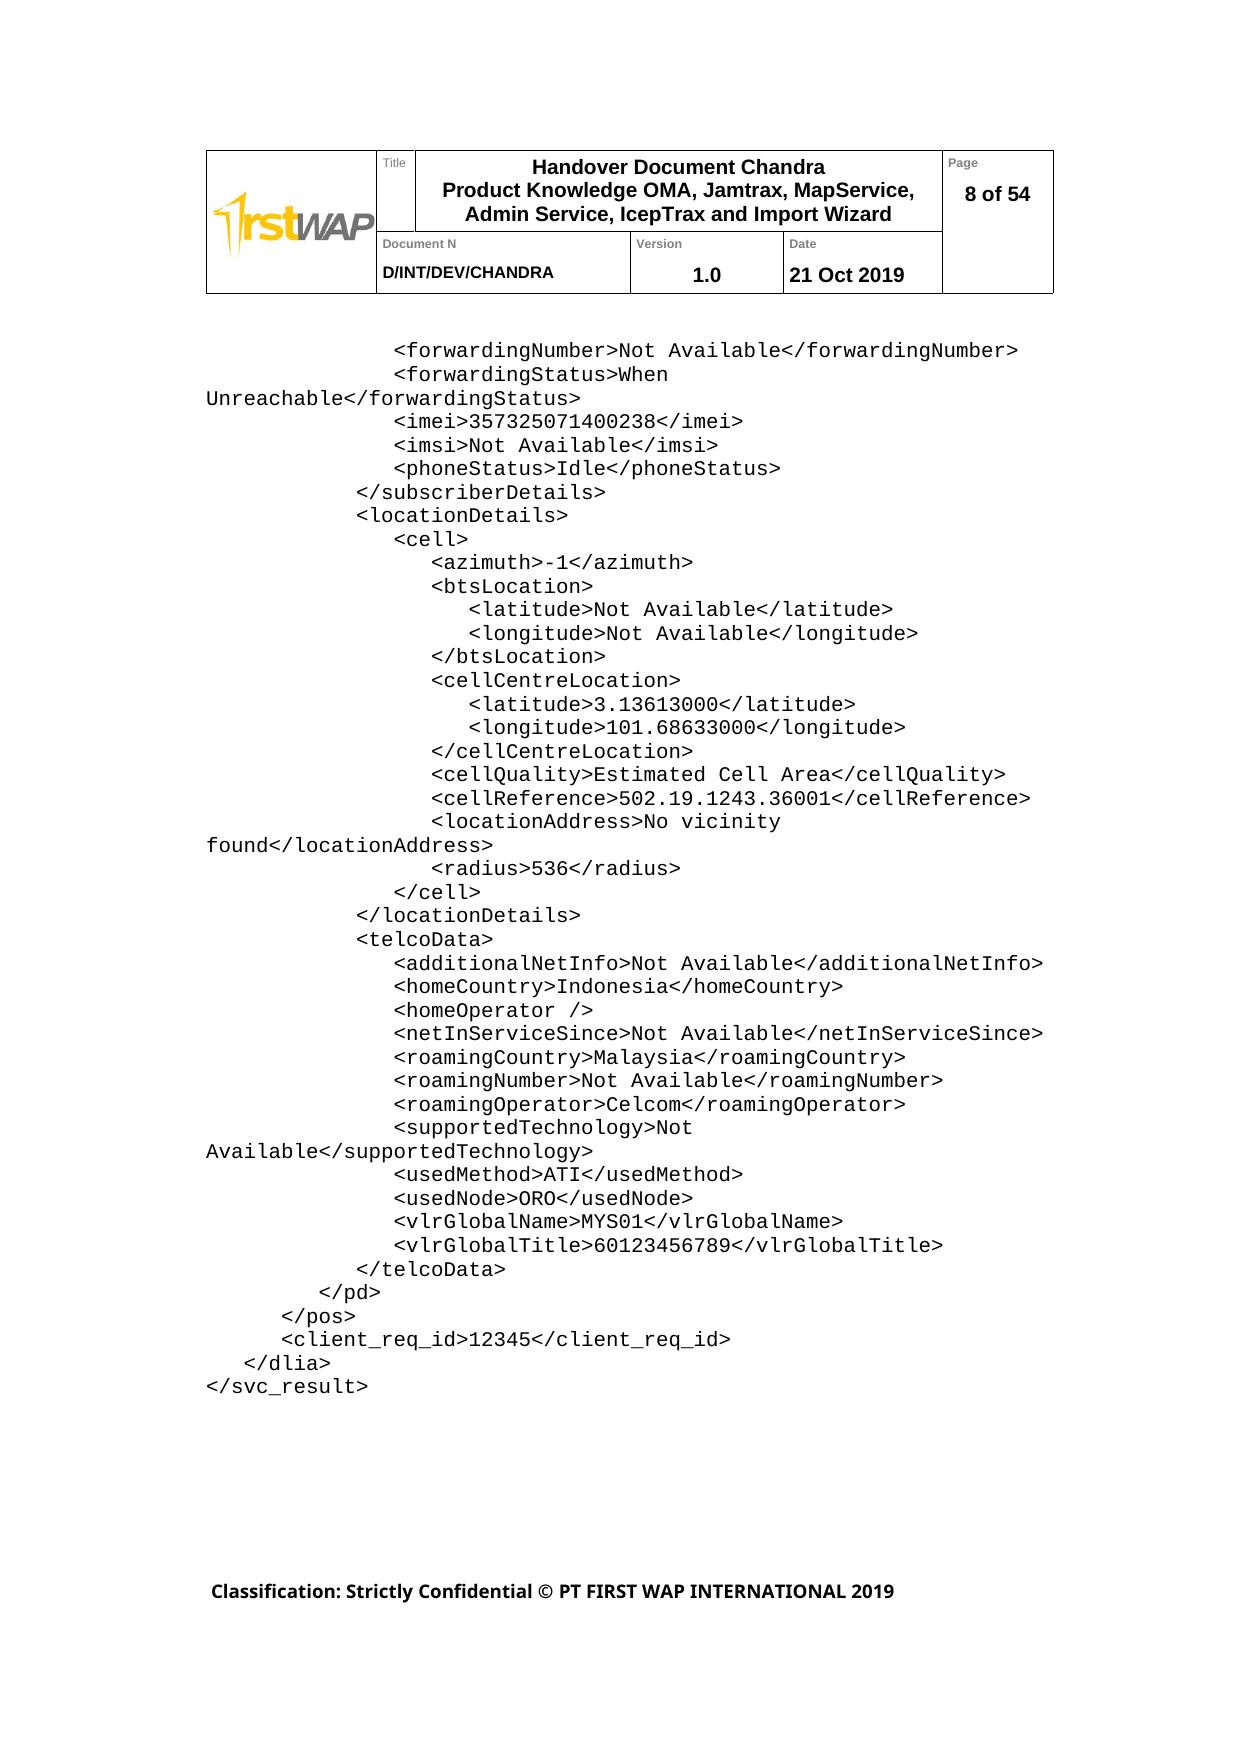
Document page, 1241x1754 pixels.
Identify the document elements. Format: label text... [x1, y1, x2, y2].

text <phoneStatus>Idle</phoneStatus> [206, 458, 1053, 482]
text </cell> [206, 882, 1053, 906]
text <latitude>3.13613000</latitude> [206, 694, 1053, 717]
picture [211, 191, 375, 259]
text <imei>357325071400238</imei> [206, 411, 1053, 435]
text </subscriberDetails> [206, 482, 1053, 505]
text <supportedTechnology>Not Available</supportedTechnology> [206, 1117, 1053, 1164]
text <btsLocation> [206, 576, 1053, 599]
text <longitude>Not Available</longitude> [206, 623, 1053, 647]
text </locationDetails> [206, 906, 1053, 929]
text <imsi>Not Available</imsi> [206, 435, 1053, 458]
text </btsLocation> [206, 647, 1053, 670]
text <netInServiceSince>Not Available</netInServiceSince> [206, 1023, 1053, 1047]
text <usedMethod>ATI</usedMethod> [206, 1164, 1053, 1188]
text <roamingNumber>Not Available</roamingNumber> [206, 1070, 1053, 1094]
text <radius>536</radius> [206, 858, 1053, 882]
text <homeCountry>Indonesia</homeCountry> [206, 976, 1053, 1000]
text <forwardingNumber>Not Available</forwardingNumber> [206, 341, 1053, 364]
text <latitude>Not Available</latitude> [206, 599, 1053, 623]
text <azimuth>-1</azimuth> [206, 552, 1053, 576]
text <vlrGlobalName>MYS01</vlrGlobalName> [206, 1212, 1053, 1235]
text <additionalNetInfo>Not Available</additionalNetInfo> [206, 953, 1053, 976]
text </pos> [206, 1306, 1053, 1329]
text <telcoData> [206, 929, 1053, 953]
text </cellCentreLocation> [206, 741, 1053, 764]
text </pd> [206, 1282, 1053, 1306]
text <forwardingStatus>When Unreachable</forwardingStatus> [206, 364, 1053, 411]
text </dlia> [206, 1353, 1053, 1376]
text <usedNode>ORO</usedNode> [206, 1188, 1053, 1212]
text <longitude>101.68633000</longitude> [206, 717, 1053, 741]
text <locationDetails> [206, 505, 1053, 529]
text <roamingCountry>Malaysia</roamingCountry> [206, 1047, 1053, 1070]
text <cellQuality>Estimated Cell Area</cellQuality> [206, 764, 1053, 788]
text <homeOperator /> [206, 1000, 1053, 1023]
text <cellReference>502.19.1243.36001</cellReference> [206, 788, 1053, 811]
text <locationAddress>No vicinity found</locationAddress> [206, 811, 1053, 858]
text </svc_result> [206, 1376, 1053, 1400]
text <cellCentreLocation> [206, 670, 1053, 694]
text </telcoData> [206, 1259, 1053, 1282]
text <roamingOperator>Celcom</roamingOperator> [206, 1094, 1053, 1117]
text <cell> [206, 529, 1053, 552]
text <vlrGlobalTitle>60123456789</vlrGlobalTitle> [206, 1235, 1053, 1259]
text <client_req_id>12345</client_req_id> [206, 1329, 1053, 1353]
